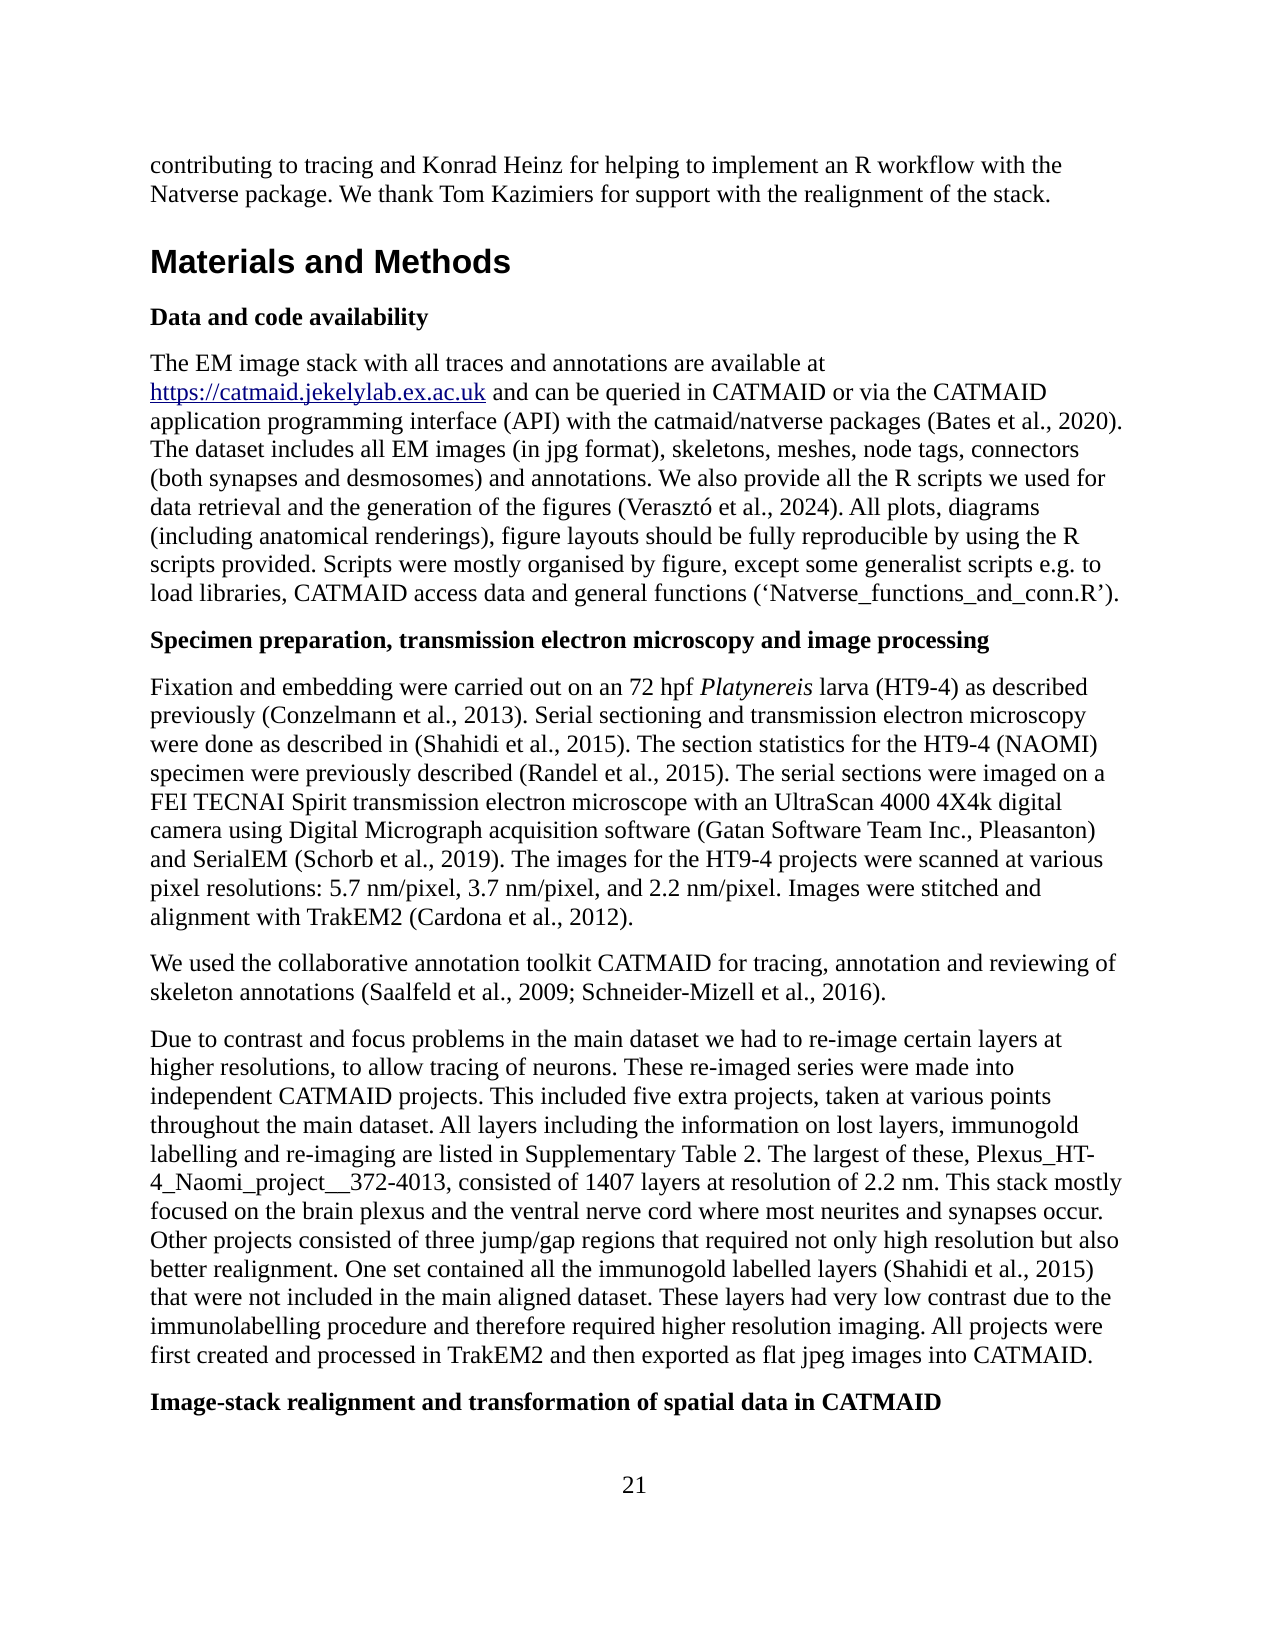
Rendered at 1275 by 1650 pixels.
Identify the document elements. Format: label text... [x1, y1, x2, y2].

text Data and code availability [150, 302, 1125, 330]
text Image-stack realignment and transformation of spatial data in CATMAID [150, 1387, 1125, 1415]
subtitle Materials and Methods [150, 241, 1125, 280]
text Due to contrast and focus problems in the main dataset we had to re-image certain layers at higher resolutions, to allow tracing of neurons. These re-imaged series were made into independent CATMAID projects. This included five extra projects, taken at various points throughout the main dataset. All layers including the information on lost layers, immunogold labelling and re-imaging are listed in Supplementary Table 2. The largest of these, Plexus_HT-4_Naomi_project__372-4013, consisted of 1407 layers at resolution of 2.2 nm. This stack mostly focused on the brain plexus and the ventral nerve cord where most neurites and synapses occur. Other projects consisted of three jump/gap regions that required not only high resolution but also better realignment. One set contained all the immunogold labelled layers (Shahidi et al., 2015) that were not included in the main aligned dataset. These layers had very low contrast due to the immunolabelling procedure and therefore required higher resolution imaging. All projects were first created and processed in TrakEM2 and then exported as flat jpeg images into CATMAID. [150, 1024, 1125, 1369]
text We used the collaborative annotation toolkit CATMAID for tracing, annotation and reviewing of skeleton annotations (Saalfeld et al., 2009; Schneider-Mizell et al., 2016). [150, 948, 1125, 1006]
text Specimen preparation, transmission electron microscopy and image processing [150, 625, 1125, 654]
text The EM image stack with all traces and annotations are available at https://catmaid.jekelylab.ex.ac.uk and can be queried in CATMAID or via the CATMAID application programming interface (API) with the catmaid/natverse packages (Bates et al., 2020). The dataset includes all EM images (in jpg format), skeletons, meshes, node tags, connectors (both synapses and desmosomes) and annotations. We also provide all the R scripts we used for data retrieval and the generation of the figures (Verasztó et al., 2024). All plots, diagrams (including anatomical renderings), figure layouts should be fully reproducible by using the R scripts provided. Scripts were mostly organised by figure, except some generalist scripts e.g. to load libraries, CATMAID access data and general functions (‘Natverse_functions_and_conn.R’). [150, 348, 1125, 607]
text Fixation and embedding were carried out on an 72 hpf Platynereis larva (HT9-4) as described previously (Conzelmann et al., 2013). Serial sectioning and transmission electron microscopy were done as described in (Shahidi et al., 2015). The section statistics for the HT9-4 (NAOMI) specimen were previously described (Randel et al., 2015). The serial sections were imaged on a FEI TECNAI Spirit transmission electron microscope with an UltraScan 4000 4X4k digital camera using Digital Micrograph acquisition software (Gatan Software Team Inc., Pleasanton) and SerialEM (Schorb et al., 2019). The images for the HT9-4 projects were scanned at various pixel resolutions: 5.7 nm/pixel, 3.7 nm/pixel, and 2.2 nm/pixel. Images were stitched and alignment with TrakEM2 (Cardona et al., 2012). [150, 672, 1125, 930]
text contributing to tracing and Konrad Heinz for helping to implement an R workflow with the Natverse package. We thank Tom Kazimiers for support with the realignment of the stack. [150, 150, 1125, 207]
